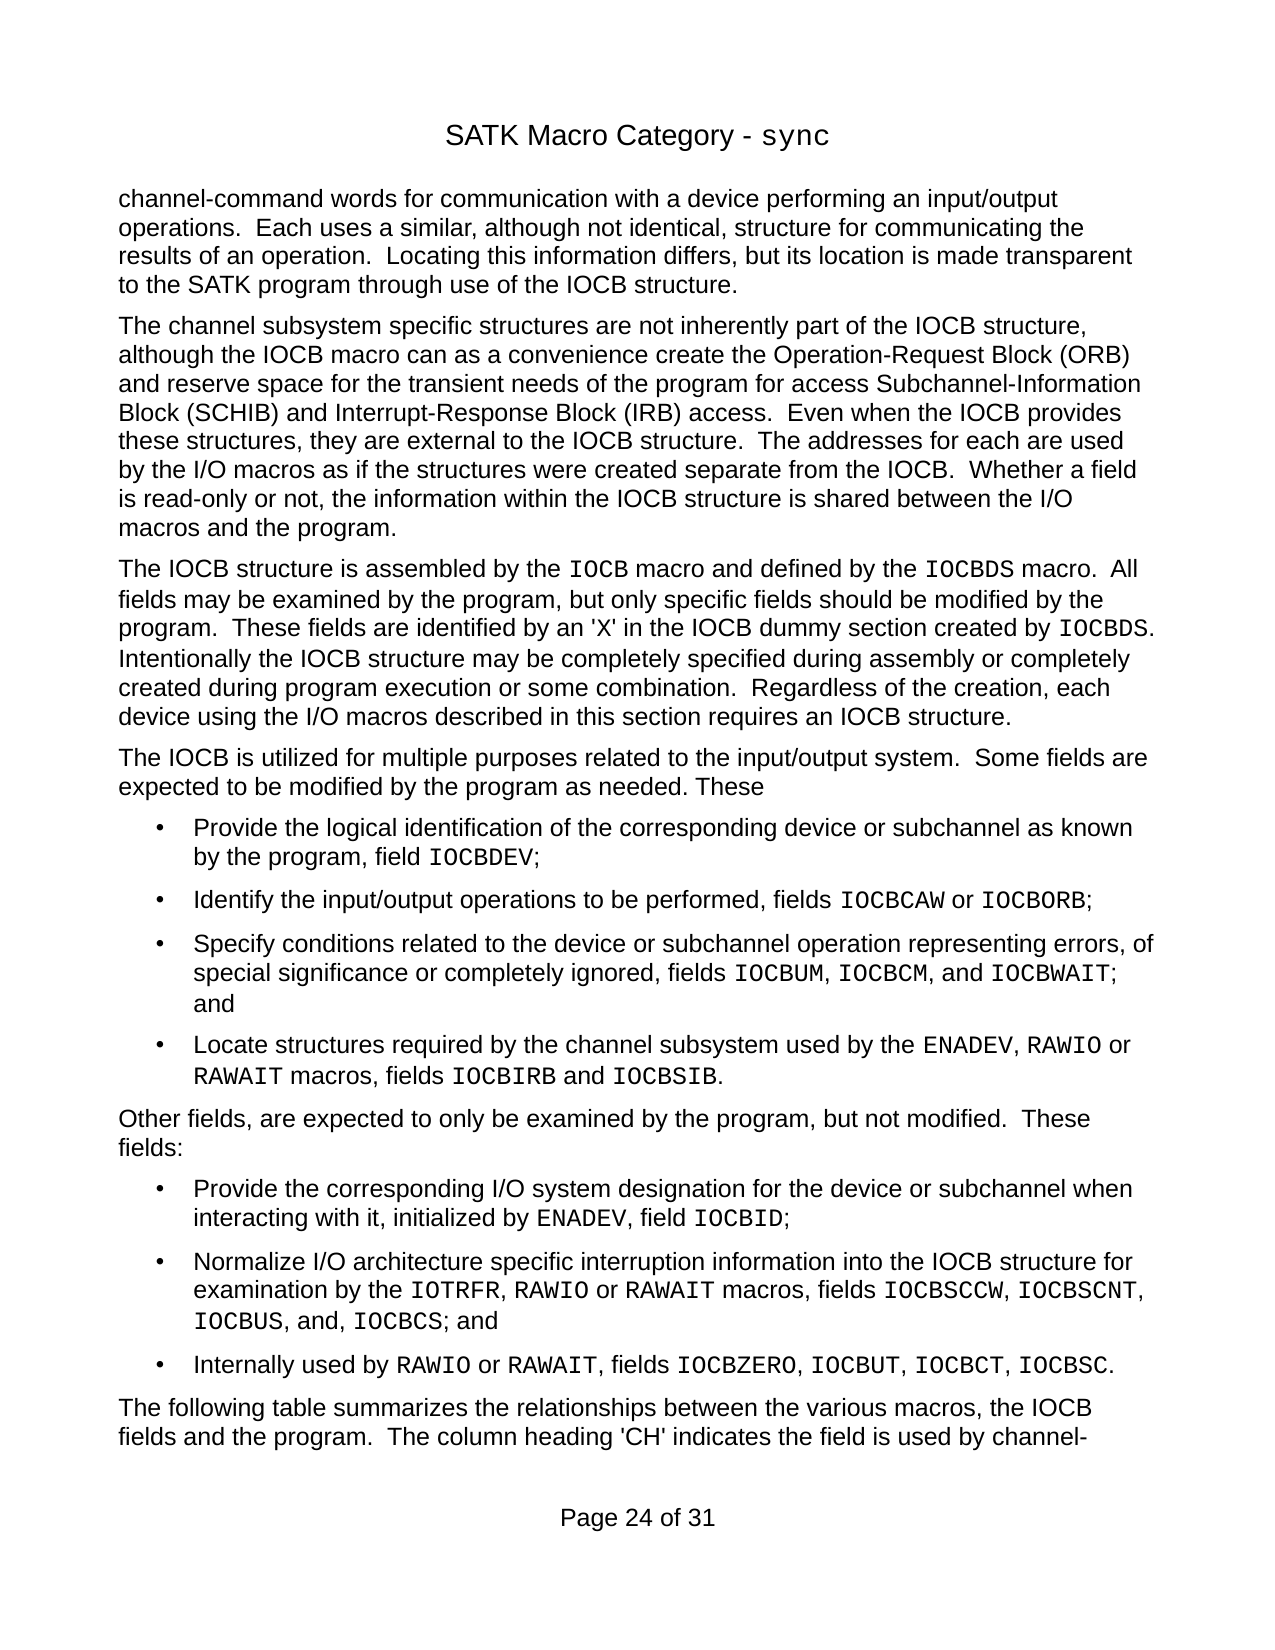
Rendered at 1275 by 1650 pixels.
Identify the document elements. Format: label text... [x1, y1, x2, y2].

text Other fields, are expected to only be examined by the program, but not modified. These fields: [118, 1104, 1157, 1162]
text The IOCB is utilized for multiple purposes related to the input/output system. Some fields are expected to be modified by the program as needed. These [118, 743, 1157, 801]
text channel-command words for communication with a device performing an input/output operations. Each uses a similar, although not identical, structure for communicating the results of an operation. Locating this information differs, but its location is made transparent to the SATK program through use of the IOCB structure. [118, 184, 1157, 299]
text The following table summarizes the relationships between the various macros, the IOCB fields and the program. The column heading 'CH' indicates the field is used by channel- [118, 1393, 1157, 1451]
list Identify the input/output operations to be performed, fields IOCBCAW or IOCBORB; [156, 885, 1157, 916]
list Provide the logical identification of the corresponding device or subchannel as known by the program, field IOCBDEV; [156, 813, 1157, 873]
list Internally used by RAWIO or RAWAIT, fields IOCBZERO, IOCBUT, IOCBCT, IOCBSC. [156, 1350, 1157, 1381]
list Specify conditions related to the device or subchannel operation representing errors, of special significance or completely ignored, fields IOCBUM, IOCBCM, and IOCBWAIT; and [156, 929, 1157, 1017]
list Normalize I/O architecture specific interruption information into the IOCB structure for examination by the IOTRFR, RAWIO or RAWAIT macros, fields IOCBSCCW, IOCBSCNT, IOCBUS, and, IOCBCS; and [156, 1247, 1157, 1337]
list Locate structures required by the channel subsystem used by the ENADEV, RAWIO or RAWAIT macros, fields IOCBIRB and IOCBSIB. [156, 1030, 1157, 1092]
text The IOCB structure is assembled by the IOCB macro and defined by the IOCBDS macro. All fields may be examined by the program, but only specific fields should be modified by the program. These fields are identified by an 'X' in the IOCB dummy section created by IOCBDS. Intentionally the IOCB structure may be completely specified during assembly or completely created during program execution or some combination. Regardless of the creation, each device using the I/O macros described in this section requires an IOCB structure. [118, 554, 1157, 731]
list Provide the corresponding I/O system designation for the device or subchannel when interacting with it, initialized by ENADEV, field IOCBID; [156, 1174, 1157, 1234]
text The channel subsystem specific structures are not inherently part of the IOCB structure, although the IOCB macro can as a convenience create the Operation-Request Block (ORB) and reserve space for the transient needs of the program for access Subchannel-Information Block (SCHIB) and Interrupt-Response Block (IRB) access. Even when the IOCB provides these structures, they are external to the IOCB structure. The addresses for each are used by the I/O macros as if the structures were created separate from the IOCB. Whether a field is read-only or not, the information within the IOCB structure is shared between the I/O macros and the program. [118, 311, 1157, 541]
